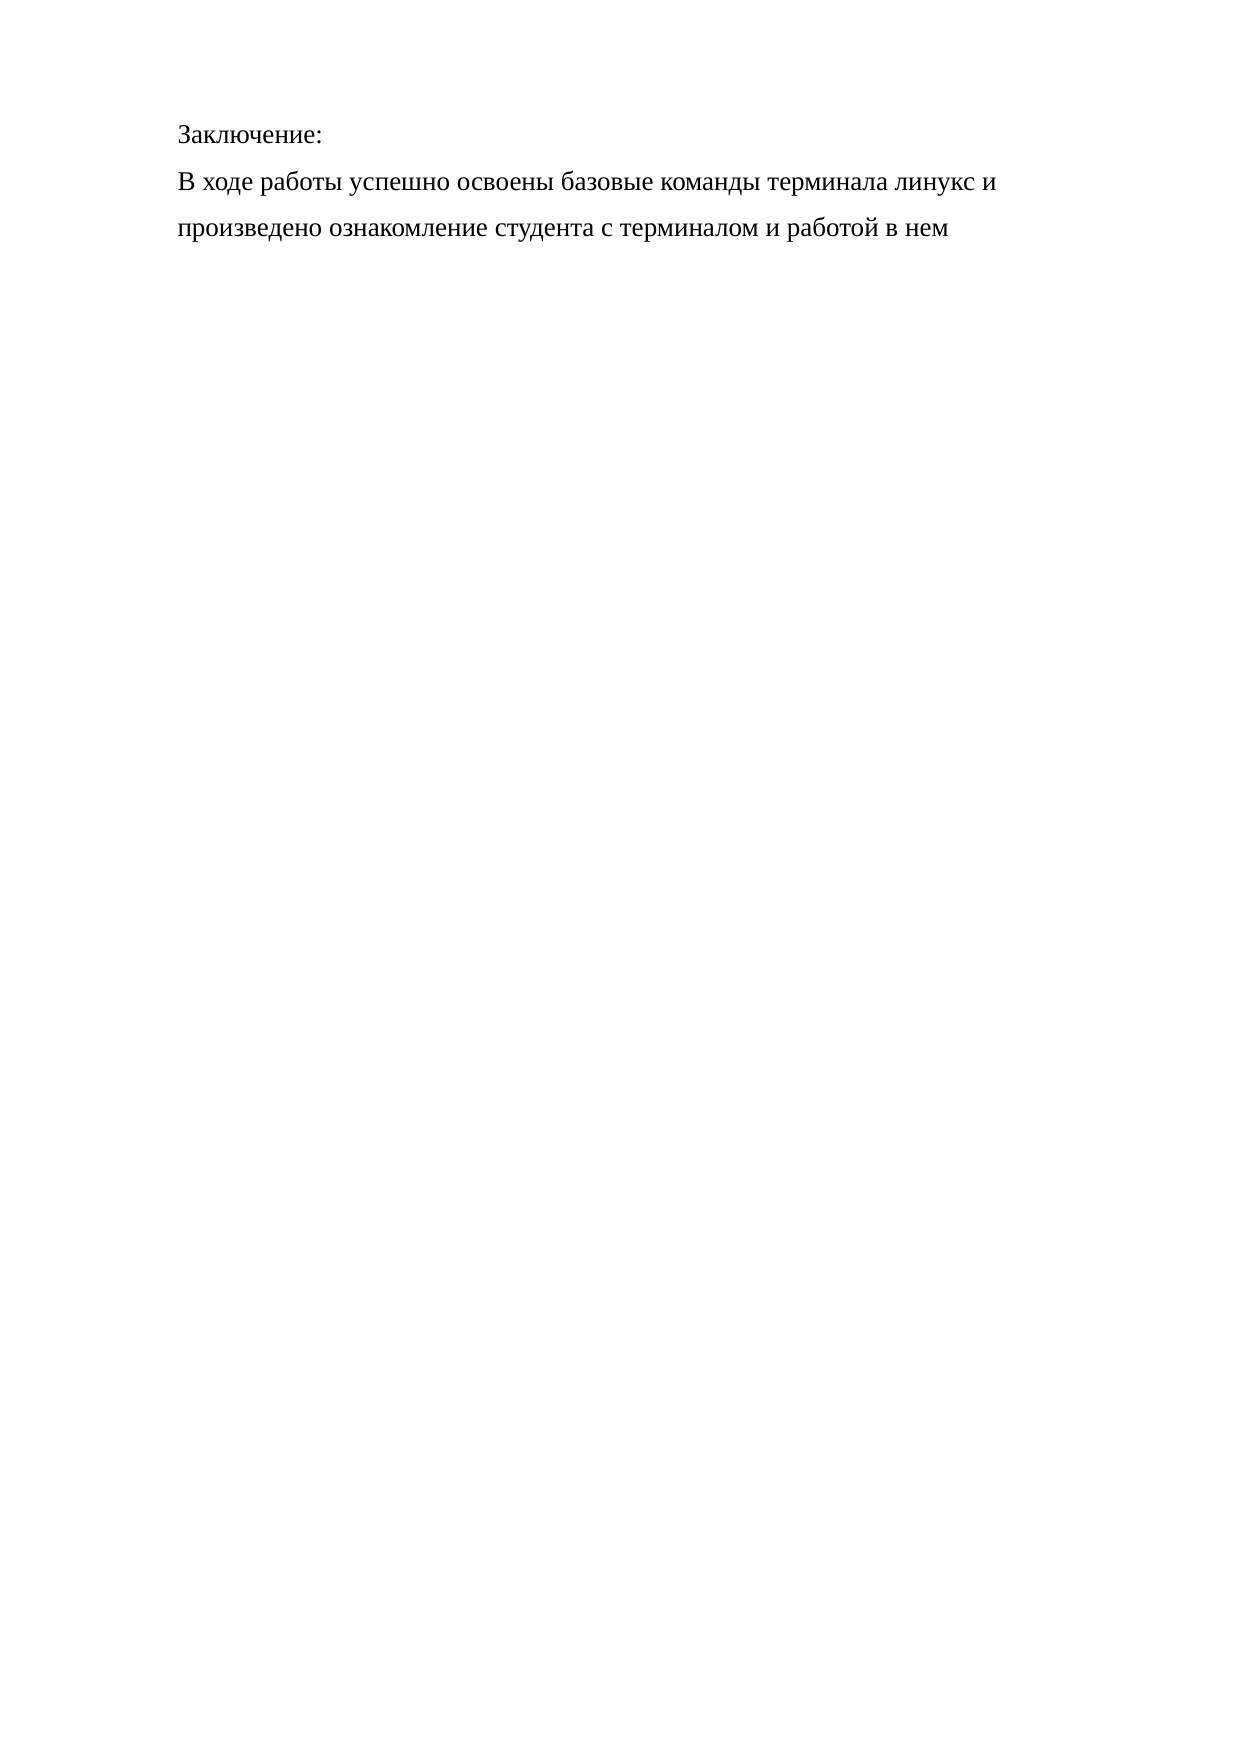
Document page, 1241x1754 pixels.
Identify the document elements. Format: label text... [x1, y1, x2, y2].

text Заключение: [177, 118, 1146, 149]
text В ходе работы успешно освоены базовые команды терминала линукс и произведено ознакомление студента с терминалом и работой в нем [177, 165, 1146, 243]
